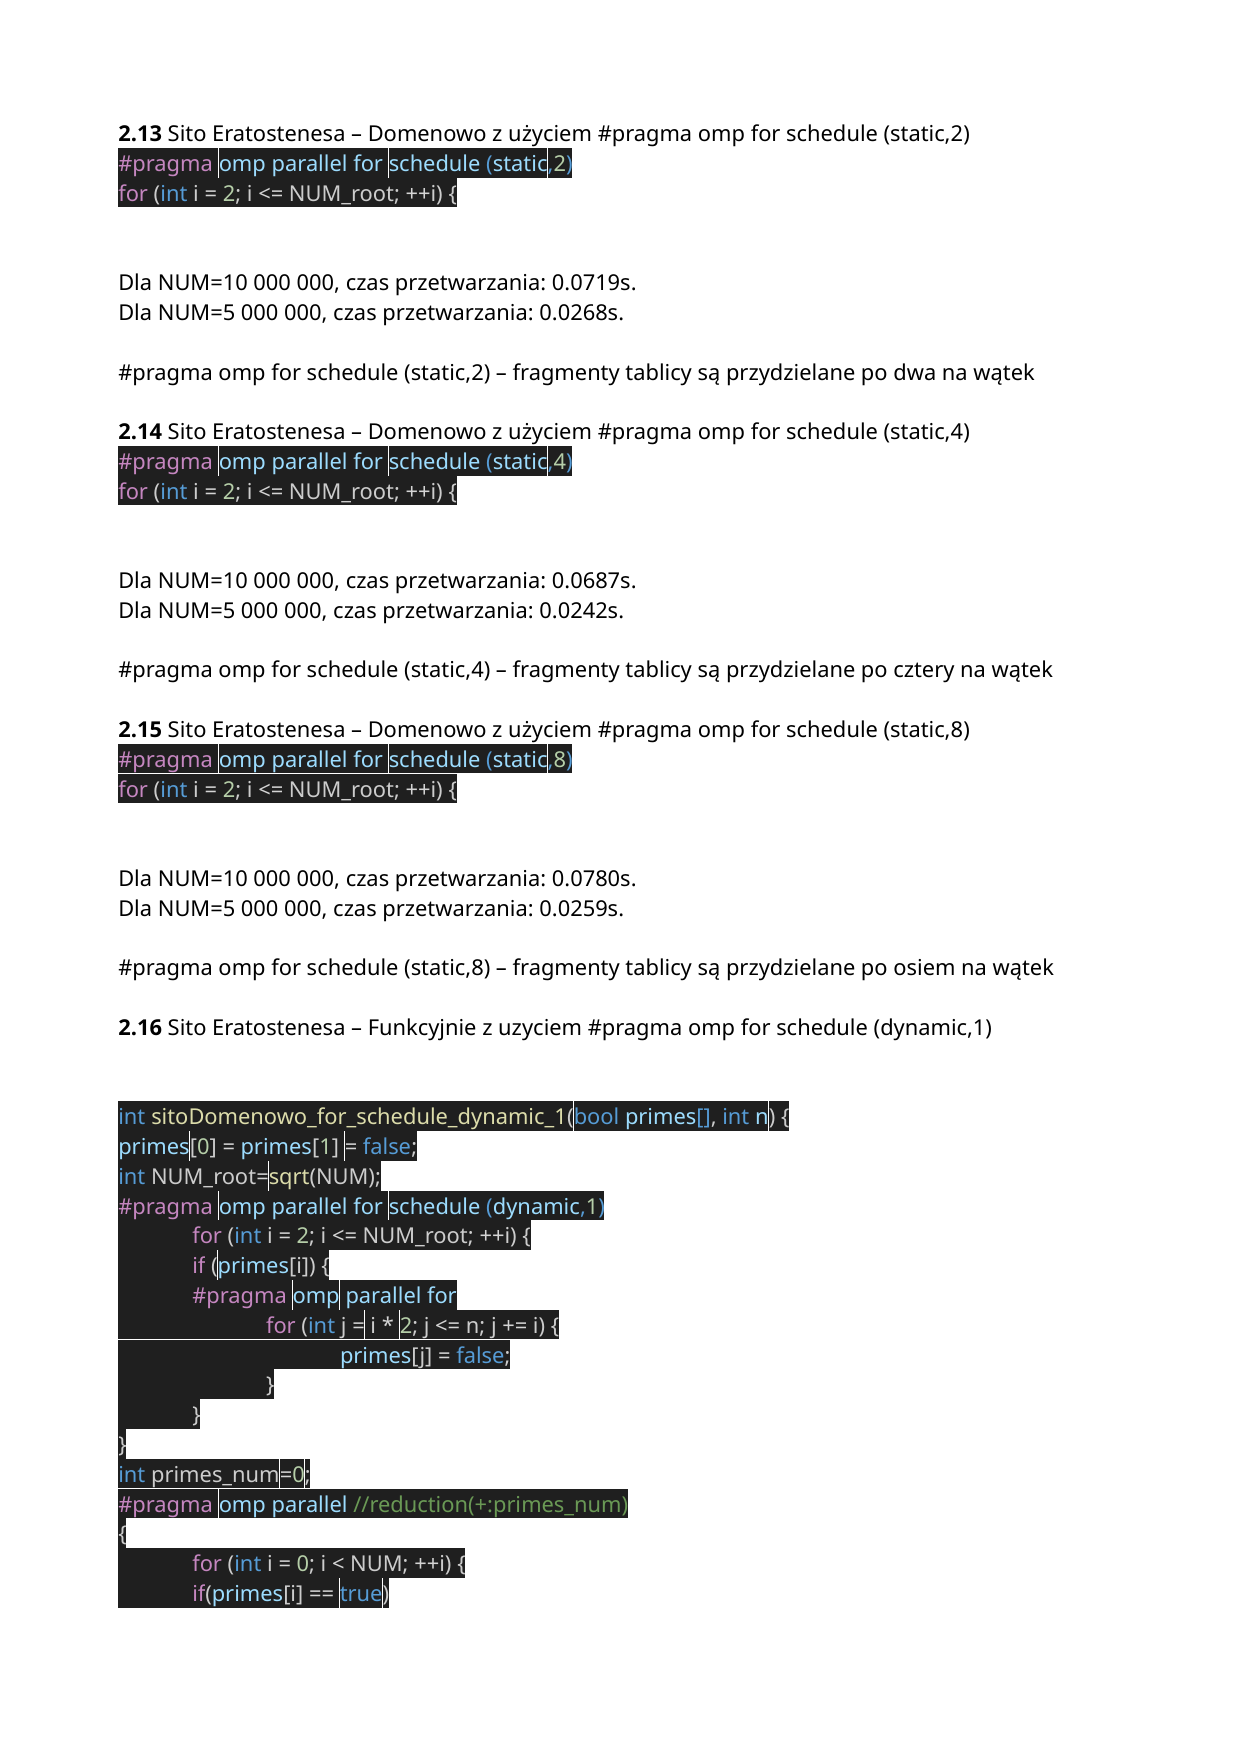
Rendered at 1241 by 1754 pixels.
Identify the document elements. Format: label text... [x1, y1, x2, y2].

text for (int i = 0; i < NUM; ++i) { [118, 1548, 1122, 1578]
text #pragma omp parallel for [118, 1280, 1122, 1310]
text #pragma omp parallel for schedule (static,4) [118, 446, 1122, 476]
text int primes_num=0; [118, 1459, 1122, 1488]
text Dla NUM=5 000 000, czas przetwarzania: 0.0259s. [118, 893, 1122, 922]
text int NUM_root=sqrt(NUM); [118, 1161, 1122, 1191]
text #pragma omp for schedule (static,2) – fragmenty tablicy są przydzielane po dwa na wątek [118, 356, 1122, 386]
text } [118, 1429, 1122, 1459]
text #pragma omp parallel for schedule (dynamic,1) [118, 1191, 1122, 1220]
text for (int i = 2; i <= NUM_root; ++i) { [118, 1220, 1122, 1250]
text } [118, 1369, 1122, 1399]
text primes[0] = primes[1] = false; [118, 1131, 1122, 1161]
text { [118, 1518, 1122, 1548]
text 2.13 Sito Eratostenesa – Domenowo z użyciem #pragma omp for schedule (static,2) [118, 118, 1122, 148]
text primes[j] = false; [118, 1339, 1122, 1369]
text for (int i = 2; i <= NUM_root; ++i) { [118, 476, 1122, 505]
text } [118, 1399, 1122, 1429]
text #pragma omp parallel for schedule (static,8) [118, 744, 1122, 773]
text Dla NUM=10 000 000, czas przetwarzania: 0.0687s. [118, 565, 1122, 595]
text Dla NUM=5 000 000, czas przetwarzania: 0.0268s. [118, 297, 1122, 327]
text #pragma omp parallel //reduction(+:primes_num) [118, 1488, 1122, 1518]
text 2.16 Sito Eratostenesa – Funkcyjnie z uzyciem #pragma omp for schedule (dynamic,1) [118, 1012, 1122, 1042]
text #pragma omp for schedule (static,4) – fragmenty tablicy są przydzielane po cztery na wątek [118, 654, 1122, 684]
text for (int j = i * 2; j <= n; j += i) { [118, 1310, 1122, 1339]
text for (int i = 2; i <= NUM_root; ++i) { [118, 773, 1122, 803]
text 2.14 Sito Eratostenesa – Domenowo z użyciem #pragma omp for schedule (static,4) [118, 416, 1122, 446]
text Dla NUM=5 000 000, czas przetwarzania: 0.0242s. [118, 595, 1122, 624]
text Dla NUM=10 000 000, czas przetwarzania: 0.0780s. [118, 863, 1122, 893]
text #pragma omp for schedule (static,8) – fragmenty tablicy są przydzielane po osiem na wątek [118, 952, 1122, 982]
text for (int i = 2; i <= NUM_root; ++i) { [118, 178, 1122, 207]
text #pragma omp parallel for schedule (static,2) [118, 148, 1122, 178]
text 2.15 Sito Eratostenesa – Domenowo z użyciem #pragma omp for schedule (static,8) [118, 714, 1122, 744]
text int sitoDomenowo_for_schedule_dynamic_1(bool primes[], int n) { [118, 1101, 1122, 1131]
text if (primes[i]) { [118, 1250, 1122, 1280]
text if(primes[i] == true) [118, 1578, 1122, 1608]
text Dla NUM=10 000 000, czas przetwarzania: 0.0719s. [118, 267, 1122, 297]
